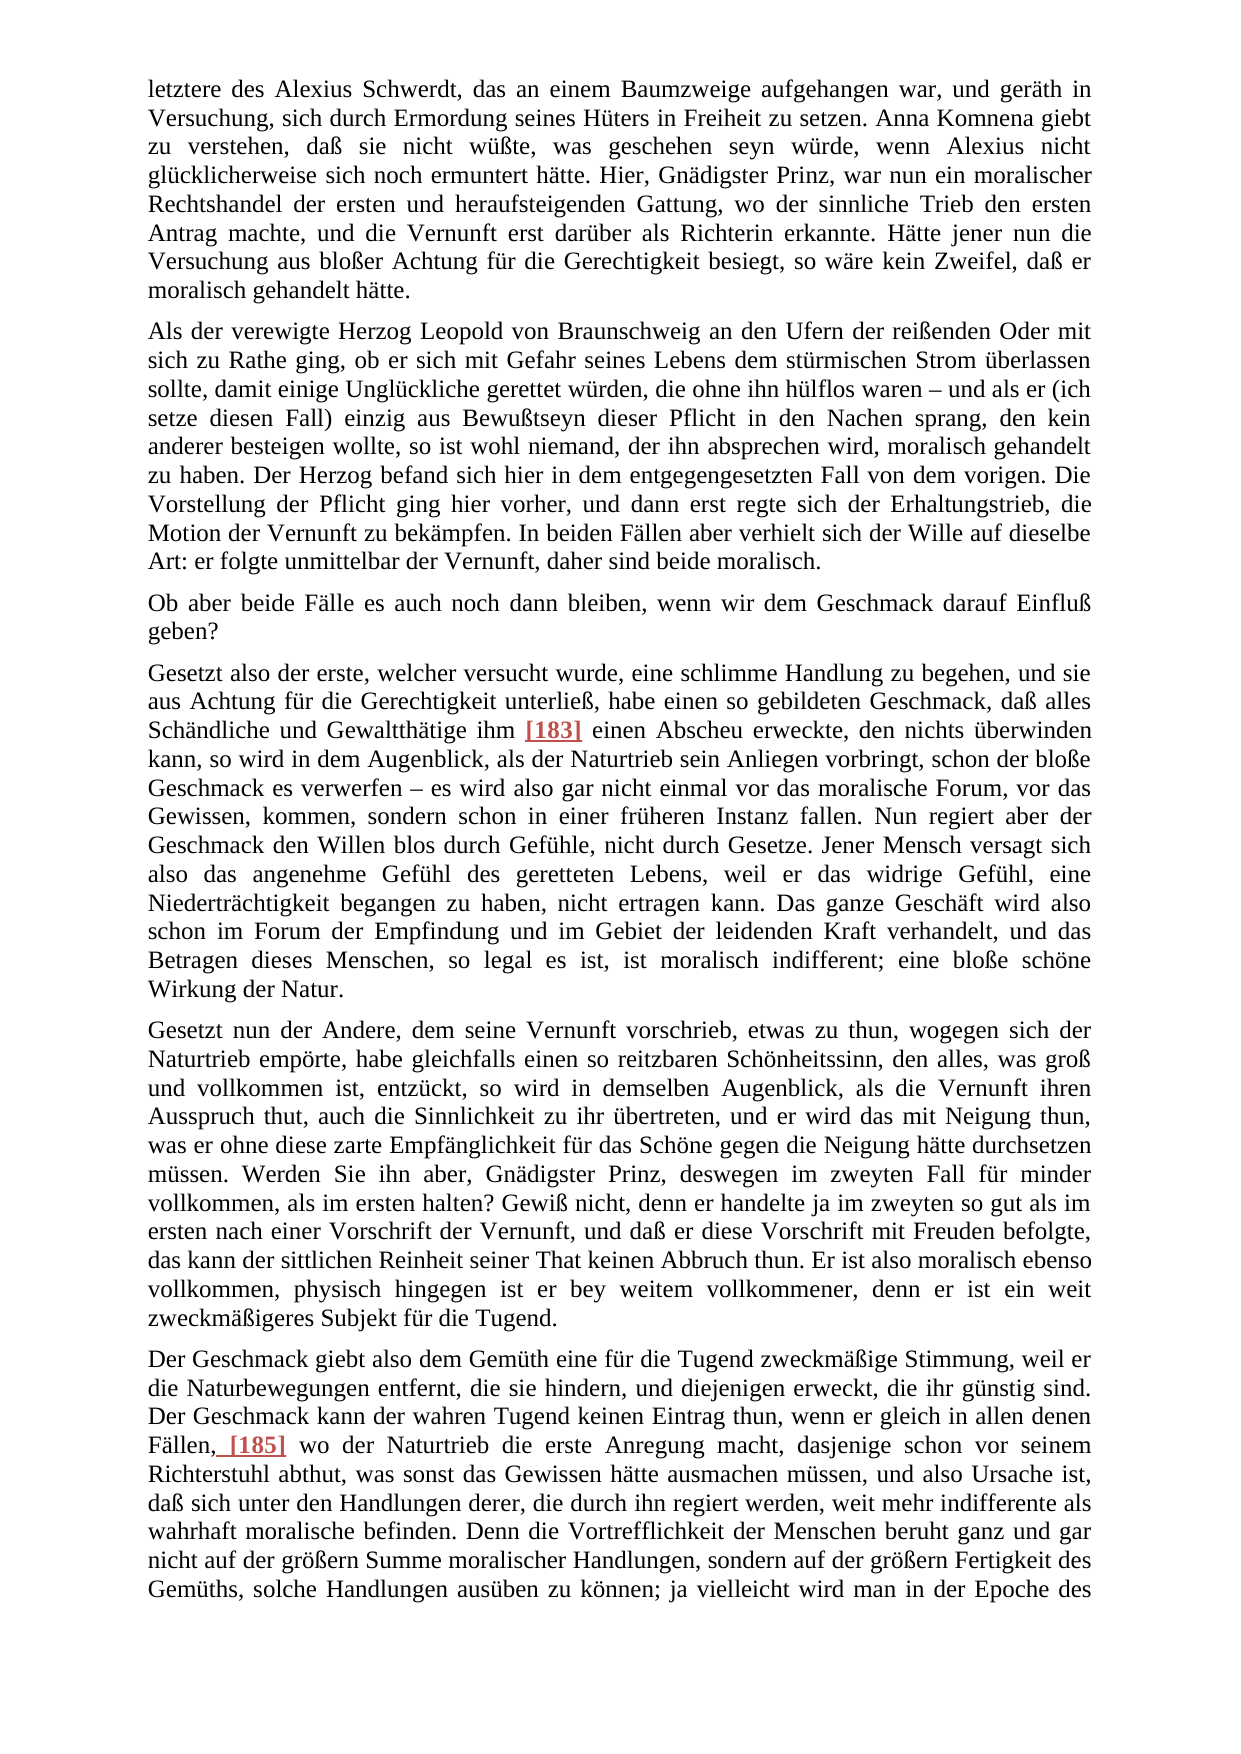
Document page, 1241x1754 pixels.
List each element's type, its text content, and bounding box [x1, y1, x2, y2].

text Gesetzt also der erste, welcher versucht wurde, eine schlimme Handlung zu begehen, und sie aus Achtung für die Gerechtigkeit unterließ, habe einen so gebildeten Geschmack, daß alles Schändliche und Gewaltthätige ihm [183] einen Abscheu erweckte, den nichts überwinden kann, so wird in dem Augenblick, als der Naturtrieb sein Anliegen vorbringt, schon der bloße Geschmack es verwerfen – es wird also gar nicht einmal vor das moralische Forum, vor das Gewissen, kommen, sondern schon in einer früheren Instanz fallen. Nun regiert aber der Geschmack den Willen blos durch Gefühle, nicht durch Gesetze. Jener Mensch versagt sich also das angenehme Gefühl des geretteten Lebens, weil er das widrige Gefühl, eine Niederträchtigkeit begangen zu haben, nicht ertragen kann. Das ganze Geschäft wird also schon im Forum der Empfindung und im Gebiet der leidenden Kraft verhandelt, und das Betragen dieses Menschen, so legal es ist, ist moralisch indifferent; eine bloße schöne Wirkung der Natur. [148, 658, 1092, 1003]
text letztere des Alexius Schwerdt, das an einem Baumzweige aufgehangen war, und geräth in Versuchung, sich durch Ermordung seines Hüters in Freiheit zu setzen. Anna Komnena giebt zu verstehen, daß sie nicht wüßte, was geschehen seyn würde, wenn Alexius nicht glücklicherweise sich noch ermuntert hätte. Hier, Gnädigster Prinz, war nun ein moralischer Rechtshandel der ersten und heraufsteigenden Gattung, wo der sinnliche Trieb den ersten Antrag machte, und die Vernunft erst darüber als Richterin erkannte. Hätte jener nun die Versuchung aus bloßer Achtung für die Gerechtigkeit besiegt, so wäre kein Zweifel, daß er moralisch gehandelt hätte. [148, 74, 1092, 304]
text Gesetzt nun der Andere, dem seine Vernunft vorschrieb, etwas zu thun, wogegen sich der Naturtrieb empörte, habe gleichfalls einen so reitzbaren Schönheitssinn, den alles, was groß und vollkommen ist, entzückt, so wird in demselben Augenblick, als die Vernunft ihren Ausspruch thut, auch die Sinnlichkeit zu ihr übertreten, und er wird das mit Neigung thun, was er ohne diese zarte Empfänglichkeit für das Schöne gegen die Neigung hätte durchsetzen müssen. Werden Sie ihn aber, Gnädigster Prinz, deswegen im zweyten Fall für minder vollkommen, als im ersten halten? Gewiß nicht, denn er handelte ja im zweyten so gut als im ersten nach einer Vorschrift der Vernunft, und daß er diese Vorschrift mit Freuden befolgte, das kann der sittlichen Reinheit seiner That keinen Abbruch thun. Er ist also moralisch ebenso vollkommen, physisch hingegen ist er bey weitem vollkommener, denn er ist ein weit zweckmäßigeres Subjekt für die Tugend. [148, 1015, 1092, 1331]
text Ob aber beide Fälle es auch noch dann bleiben, wenn wir dem Geschmack darauf Einfluß geben? [148, 588, 1092, 645]
text Als der verewigte Herzog Leopold von Braunschweig an den Ufern der reißenden Oder mit sich zu Rathe ging, ob er sich mit Gefahr seines Lebens dem stürmischen Strom überlassen sollte, damit einige Unglückliche gerettet würden, die ohne ihn hülflos waren – und als er (ich setze diesen Fall) einzig aus Bewußtseyn dieser Pflicht in den Nachen sprang, den kein anderer besteigen wollte, so ist wohl niemand, der ihn absprechen wird, moralisch gehandelt zu haben. Der Herzog befand sich hier in dem entgegengesetzten Fall von dem vorigen. Die Vorstellung der Pflicht ging hier vorher, und dann erst regte sich der Erhaltungstrieb, die Motion der Vernunft zu bekämpfen. In beiden Fällen aber verhielt sich der Wille auf dieselbe Art: er folgte unmittelbar der Vernunft, daher sind beide moralisch. [148, 316, 1092, 575]
text Der Geschmack giebt also dem Gemüth eine für die Tugend zweckmäßige Stimmung, weil er die Naturbewegungen entfernt, die sie hindern, und diejenigen erweckt, die ihr günstig sind. Der Geschmack kann der wahren Tugend keinen Eintrag thun, wenn er gleich in allen denen Fällen, [185] wo der Naturtrieb die erste Anregung macht, dasjenige schon vor seinem Richterstuhl abthut, was sonst das Gewissen hätte ausmachen müssen, und also Ursache ist, daß sich unter den Handlungen derer, die durch ihn regiert werden, weit mehr indifferente als wahrhaft moralische befinden. Denn die Vortrefflichkeit der Menschen beruht ganz und gar nicht auf der größern Summe moralischer Handlungen, sondern auf der größern Fertigkeit des Gemüths, solche Handlungen ausüben zu können; ja vielleicht wird man in der Epoche des [148, 1344, 1092, 1603]
